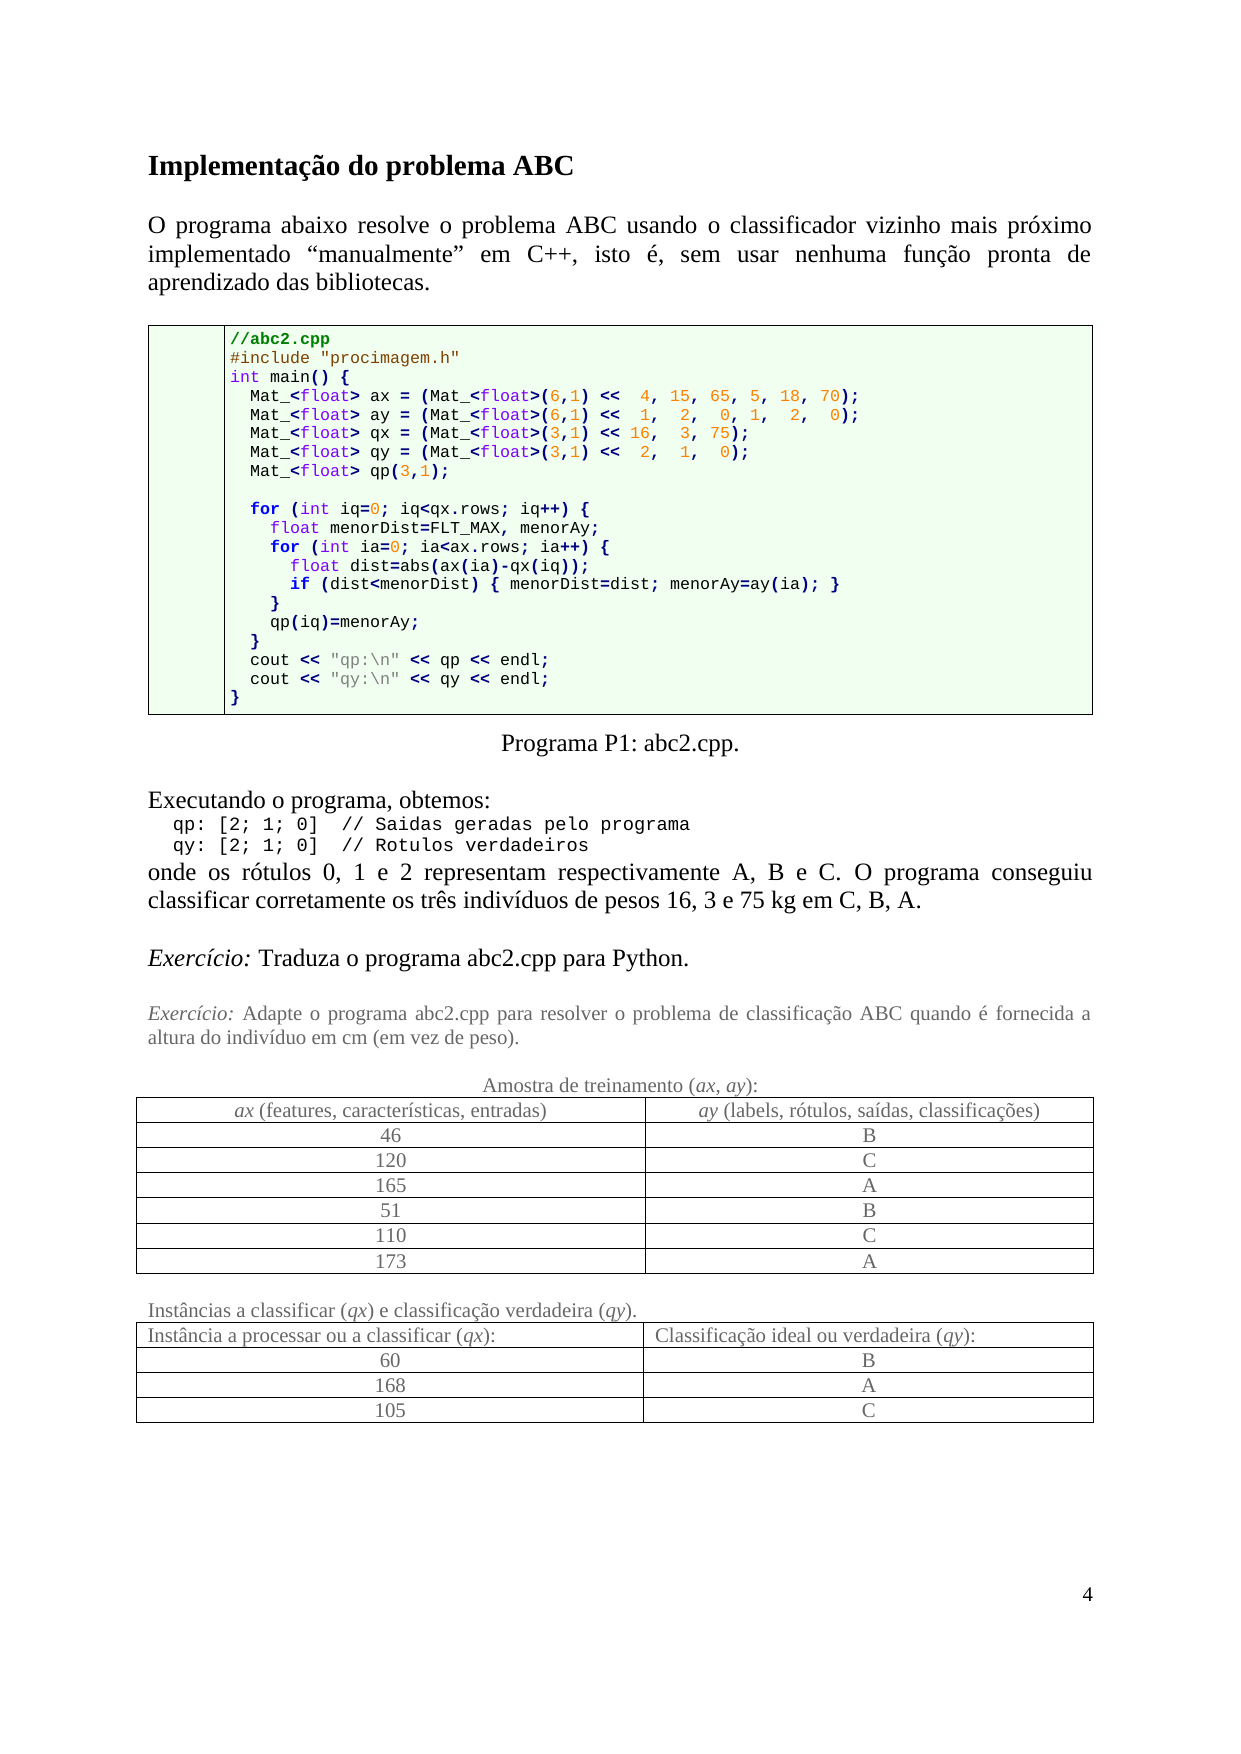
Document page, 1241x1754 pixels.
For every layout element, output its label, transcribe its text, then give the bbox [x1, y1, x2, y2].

text onde os rótulos 0, 1 e 2 representam respectivamente A, B e C. O programa conseguiu classificar corretamente os três indivíduos de pesos 16, 3 e 75 kg em C, B, A. [148, 857, 1092, 914]
table_cell A [644, 1373, 1093, 1397]
table_cell 165 [137, 1173, 645, 1197]
table_cell C [644, 1398, 1093, 1422]
text Programa P1: abc2.cpp. [148, 728, 1092, 757]
table_cell 173 [137, 1249, 645, 1273]
table_header [149, 326, 224, 714]
table_cell B [646, 1123, 1093, 1147]
table_header ay (labels, rótulos, saídas, classificações) [646, 1098, 1093, 1122]
text Implementação do problema ABC [148, 148, 1092, 181]
table_cell B [646, 1198, 1093, 1222]
table_cell 51 [137, 1198, 645, 1222]
text Executando o programa, obtemos: [148, 786, 1092, 814]
text Instâncias a classificar (qx) e classificação verdadeira (qy). [148, 1298, 1092, 1322]
table_cell 60 [137, 1348, 643, 1372]
table_cell C [646, 1224, 1093, 1247]
table_cell B [644, 1348, 1093, 1372]
text O programa abaixo resolve o problema ABC usando o classificador vizinho mais próximo implementado “manualmente” em C++, isto é, sem usar nenhuma função pronta de aprendizado das bibliotecas. [148, 210, 1092, 296]
table_cell 120 [137, 1148, 645, 1172]
table_header ax (features, características, entradas) [137, 1098, 645, 1122]
text Exercício: Traduza o programa abc2.cpp para Python. [148, 943, 1092, 972]
text Amostra de treinamento (ax, ay): [148, 1073, 1092, 1097]
table_cell C [646, 1148, 1093, 1172]
table_cell A [646, 1249, 1093, 1273]
text qp: [2; 1; 0] // Saidas geradas pelo programa [148, 814, 1092, 836]
table_header //abc2.cpp #include "procimagem.h" int main() { Mat_<float> ax = (Mat_<float>(6,1) << 4, 15, 65, 5, 18, 70); Mat_<float> ay = (Mat_<float>(6,1) << 1, 2, 0, 1, 2, 0); Mat_<float> qx = (Mat_<float>(3,1) << 16, 3, 75); Mat_<float> qy = (Mat_<float>(3,1) << 2, 1, 0); Mat_<float> qp(3,1); for (int iq=0; iq<qx.rows; iq++) { float menorDist=FLT_MAX, menorAy; for (int ia=0; ia<ax.rows; ia++) { float dist=abs(ax(ia)-qx(iq)); if (dist<menorDist) { menorDist=dist; menorAy=ay(ia); } } qp(iq)=menorAy; } cout << "qp:\n" << qp << endl; cout << "qy:\n" << qy << endl; } [225, 326, 1092, 714]
table_cell 110 [137, 1224, 645, 1247]
text Exercício: Adapte o programa abc2.cpp para resolver o problema de classificação ABC quando é fornecida a altura do indivíduo em cm (em vez de peso). [148, 1001, 1092, 1049]
table_header Instância a processar ou a classificar (qx): [137, 1323, 643, 1347]
table_cell 168 [137, 1373, 643, 1397]
table_cell A [646, 1173, 1093, 1197]
table_header Classificação ideal ou verdadeira (qy): [644, 1323, 1093, 1347]
table_cell 46 [137, 1123, 645, 1147]
text qy: [2; 1; 0] // Rotulos verdadeiros [148, 836, 1092, 857]
table_cell 105 [137, 1398, 643, 1422]
